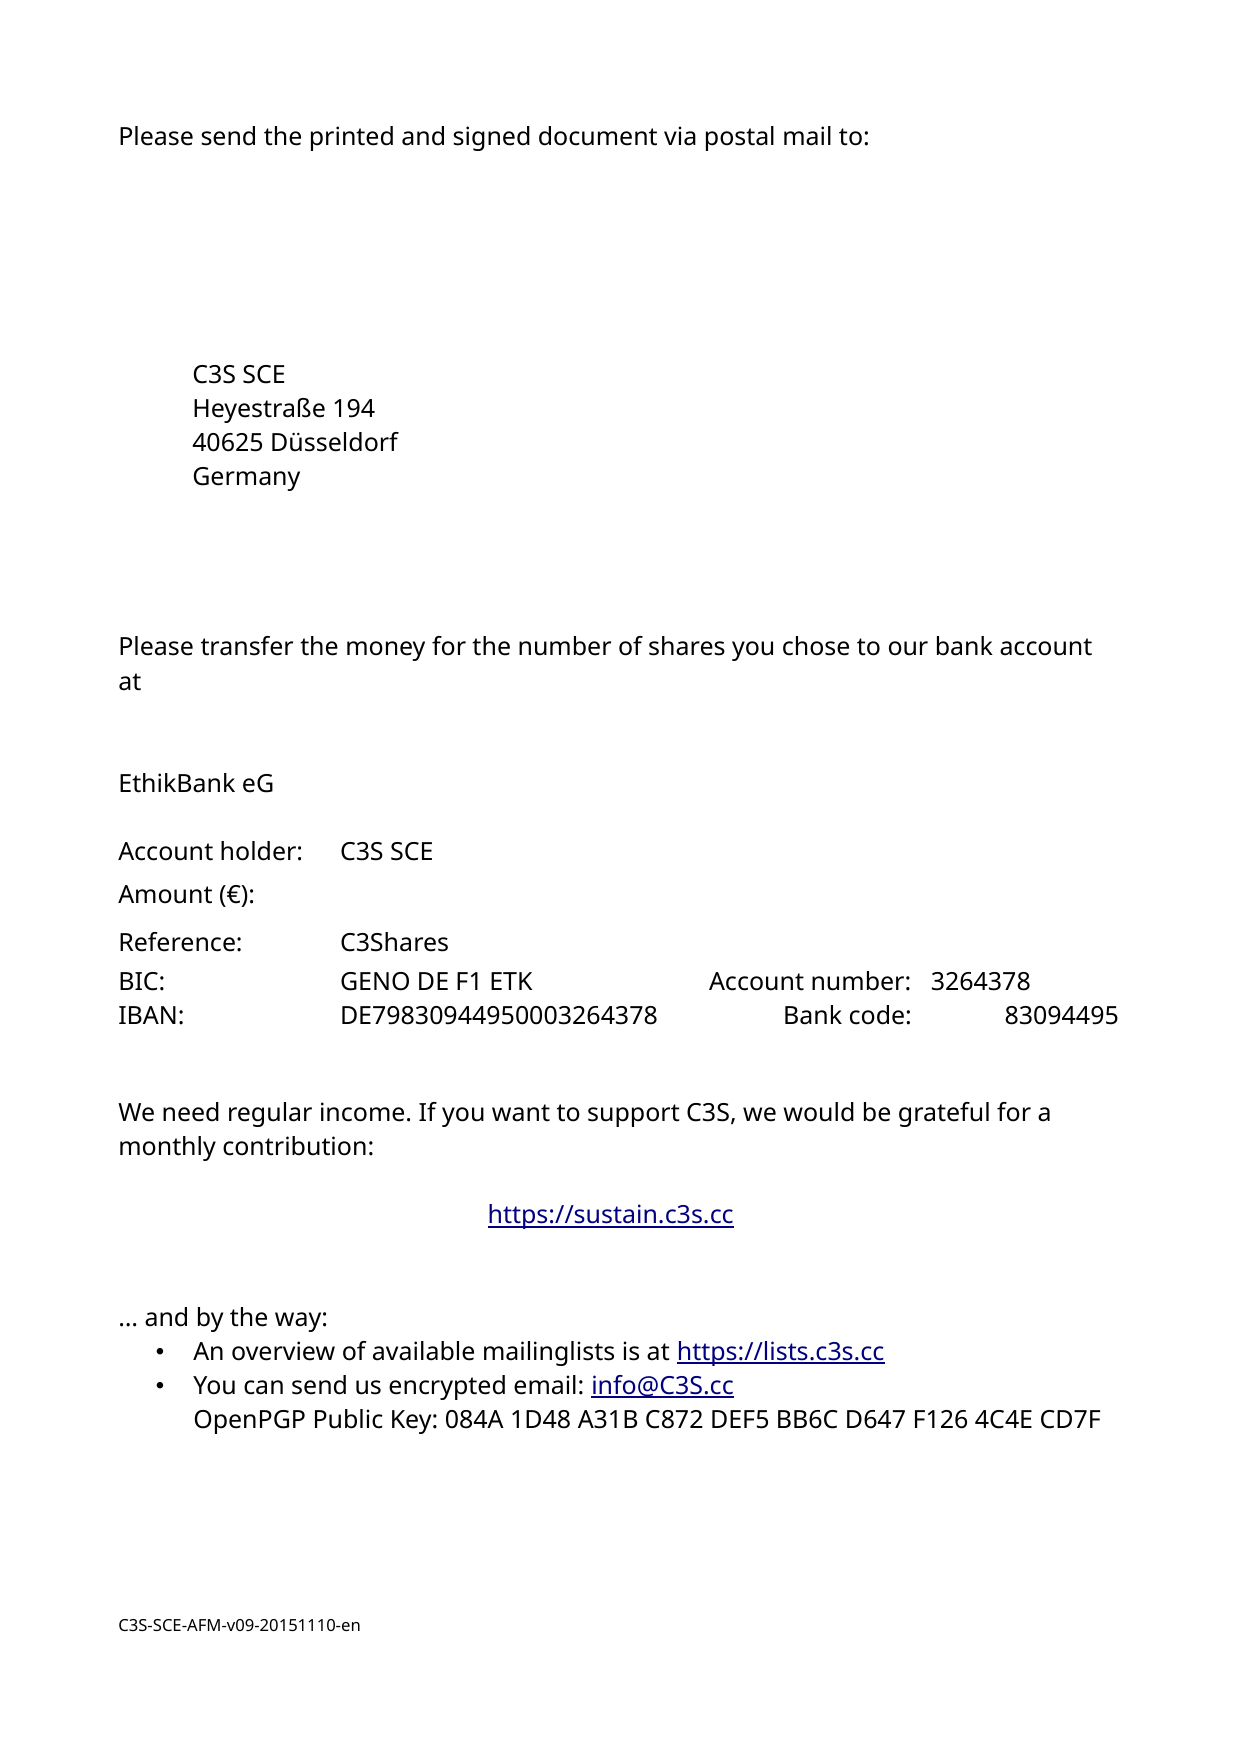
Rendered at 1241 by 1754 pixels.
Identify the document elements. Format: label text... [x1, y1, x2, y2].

text Germany [118, 459, 1122, 493]
list An overview of available mailinglists is at https://lists.c3s.cc [156, 1333, 1122, 1367]
text EthikBank eG [118, 765, 1122, 799]
text Please send the printed and signed document via postal mail to: [118, 118, 1122, 152]
text Account holder: C3S SCE [118, 833, 1122, 867]
list You can send us encrypted email: info@C3S.cc OpenPGP Public Key: 084A 1D48 A31B C872 DEF5 BB6C D647 F126 4C4E CD7F [156, 1367, 1122, 1436]
text 40625 Düsseldorf [118, 425, 1122, 459]
text Please transfer the money for the number of shares you chose to our bank account at [118, 629, 1122, 697]
text Heyestraße 194 [118, 391, 1122, 425]
text C3S SCE [118, 357, 1122, 391]
text We need regular income. If you want to support C3S, we would be grateful for a monthly contribution: [118, 1095, 1122, 1163]
text IBAN: DE79830944950003264378 Bank code: 83094495 [118, 997, 1122, 1031]
text Reference: C3Shares [118, 915, 455, 963]
text … and by the way: [118, 1299, 1122, 1333]
text BIC: GENO DE F1 ETK Account number: 3264378 [118, 963, 1122, 997]
text [729, 915, 1122, 963]
text Amount (€): [118, 867, 1122, 915]
text https://sustain.c3s.cc [118, 1197, 1122, 1231]
